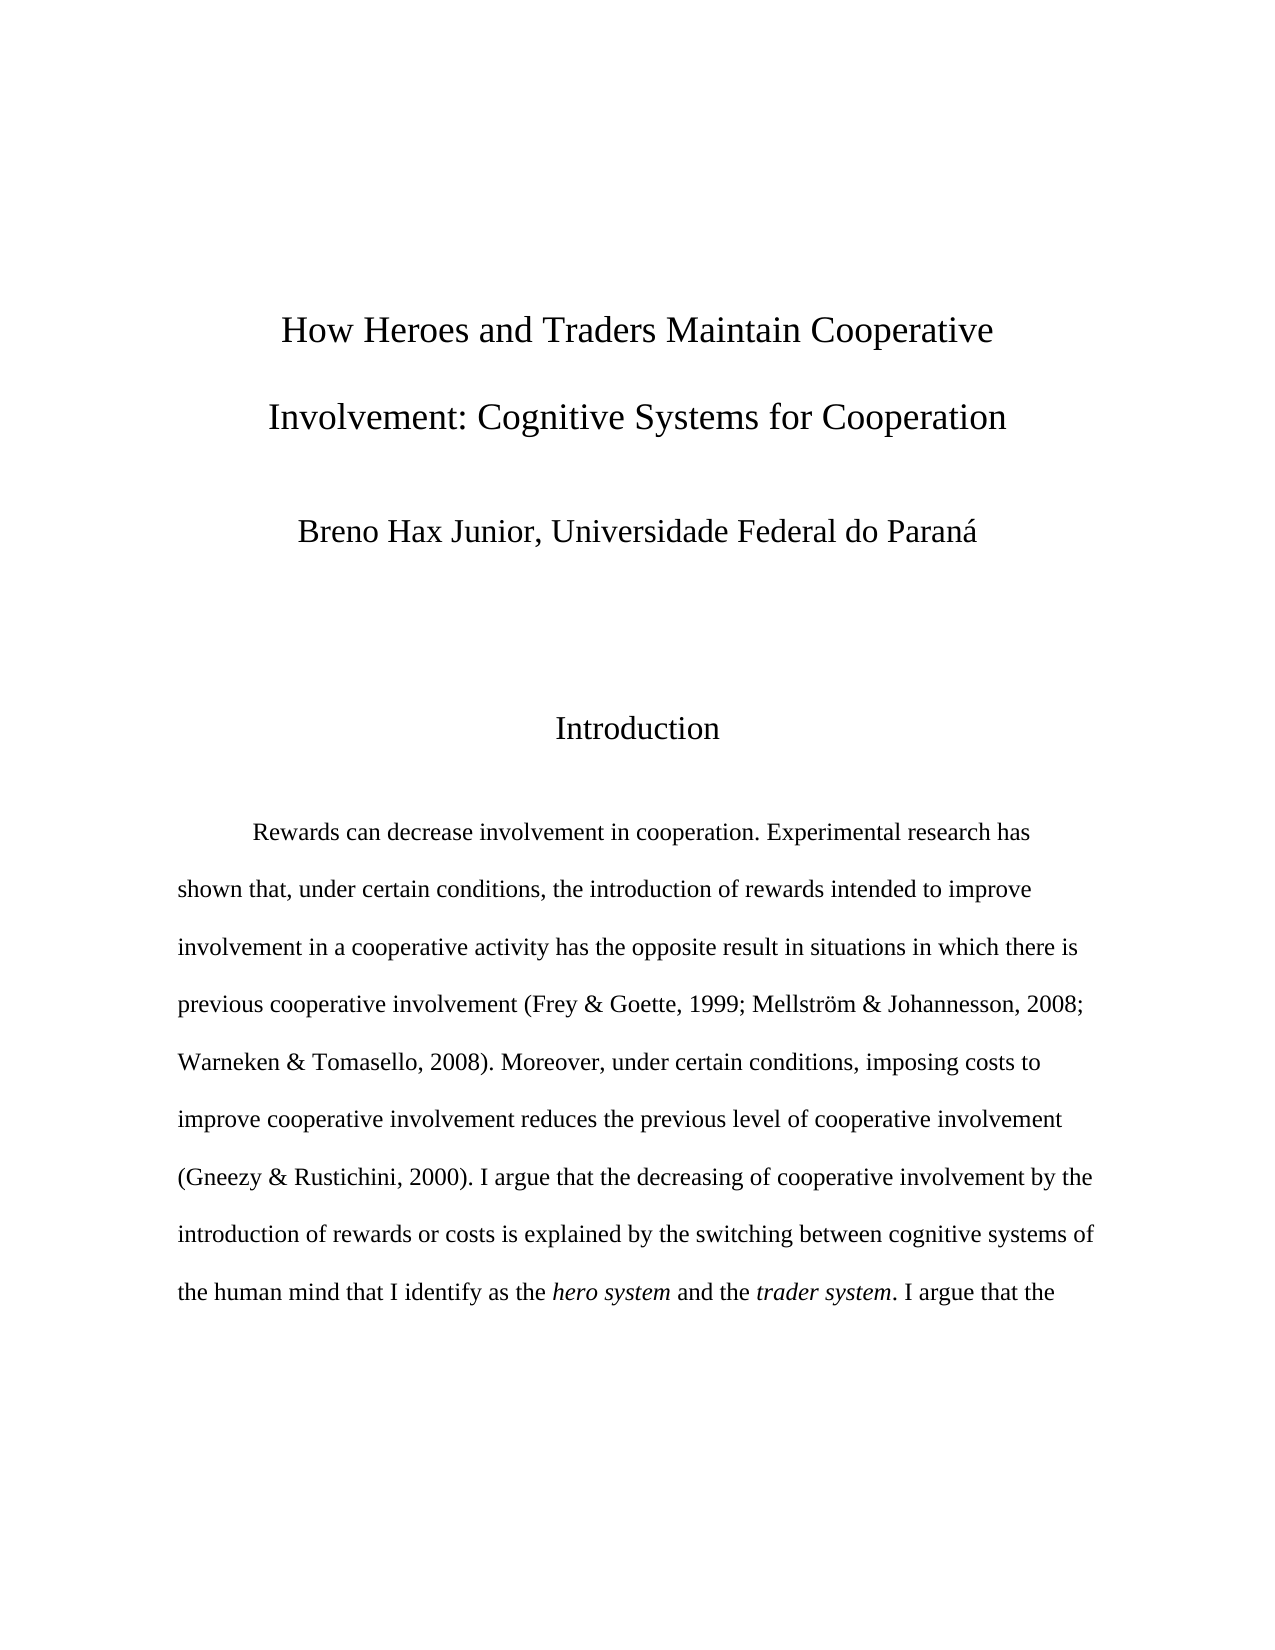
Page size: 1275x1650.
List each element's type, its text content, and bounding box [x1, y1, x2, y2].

text Introduction [177, 709, 1098, 747]
text Rewards can decrease involvement in cooperation. Experimental research has shown that, under certain conditions, the introduction of rewards intended to improve involvement in a cooperative activity has the opposite result in situations in which there is previous cooperative involvement (Frey & Goette, 1999; Mellström & Johannesson, 2008; Warneken & Tomasello, 2008). Moreover, under certain conditions, imposing costs to improve cooperative involvement reduces the previous level of cooperative involvement (Gneezy & Rustichini, 2000). I argue that the decreasing of cooperative involvement by the introduction of rewards or costs is explained by the switching between cognitive systems of the human mind that I identify as the hero system and the trader system. I argue that the [177, 817, 1098, 1305]
text How Heroes and Traders Maintain Cooperative Involvement: Cognitive Systems for Cooperation [177, 308, 1098, 437]
text Breno Hax Junior, Universidade Federal do Paraná [177, 512, 1098, 550]
